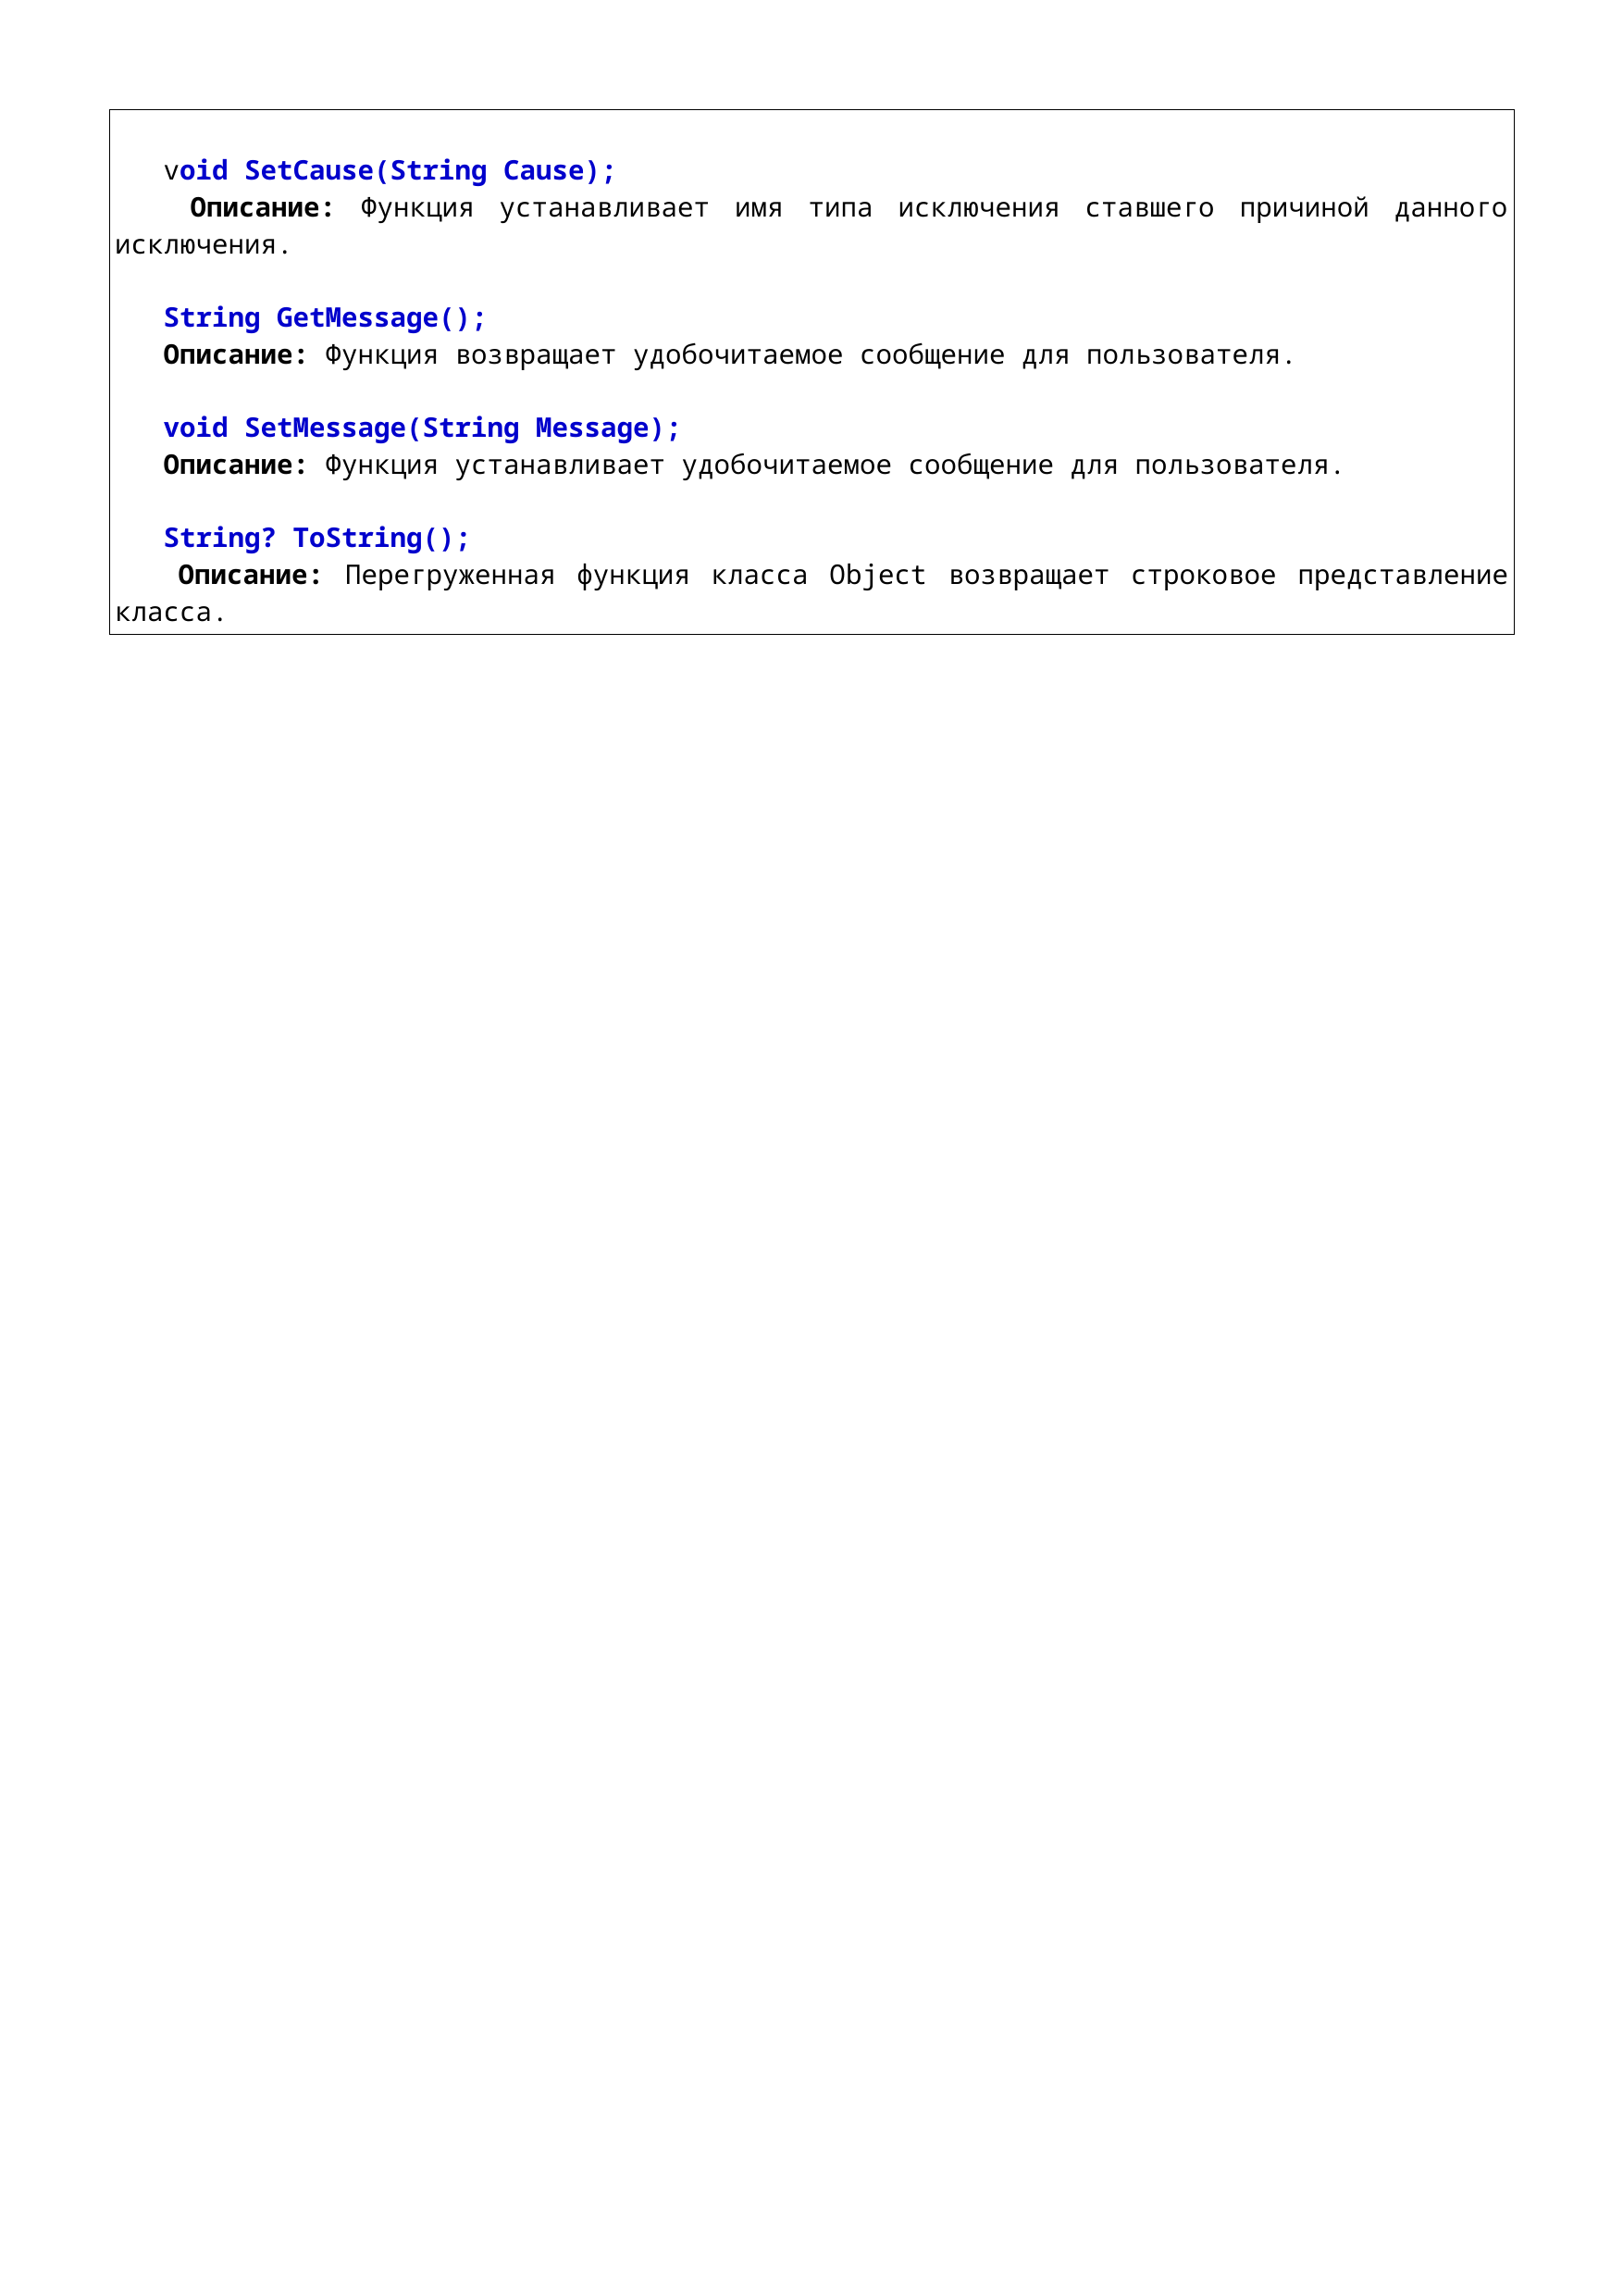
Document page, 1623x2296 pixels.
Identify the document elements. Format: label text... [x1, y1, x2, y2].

table_header void SetCause(String Cause); Описание: Функция устанавливает имя типа исключения ставшего причиной данного исключения. String GetMessage(); Описание: Функция возвращает удобочитаемое сообщение для пользователя. void SetMessage(String Message); Описание: Функция устанавливает удобочитаемое сообщение для пользователя. String? ToString(); Описание: Перегруженная функция класса Object возвращает строковое представление класса. [110, 110, 1514, 634]
